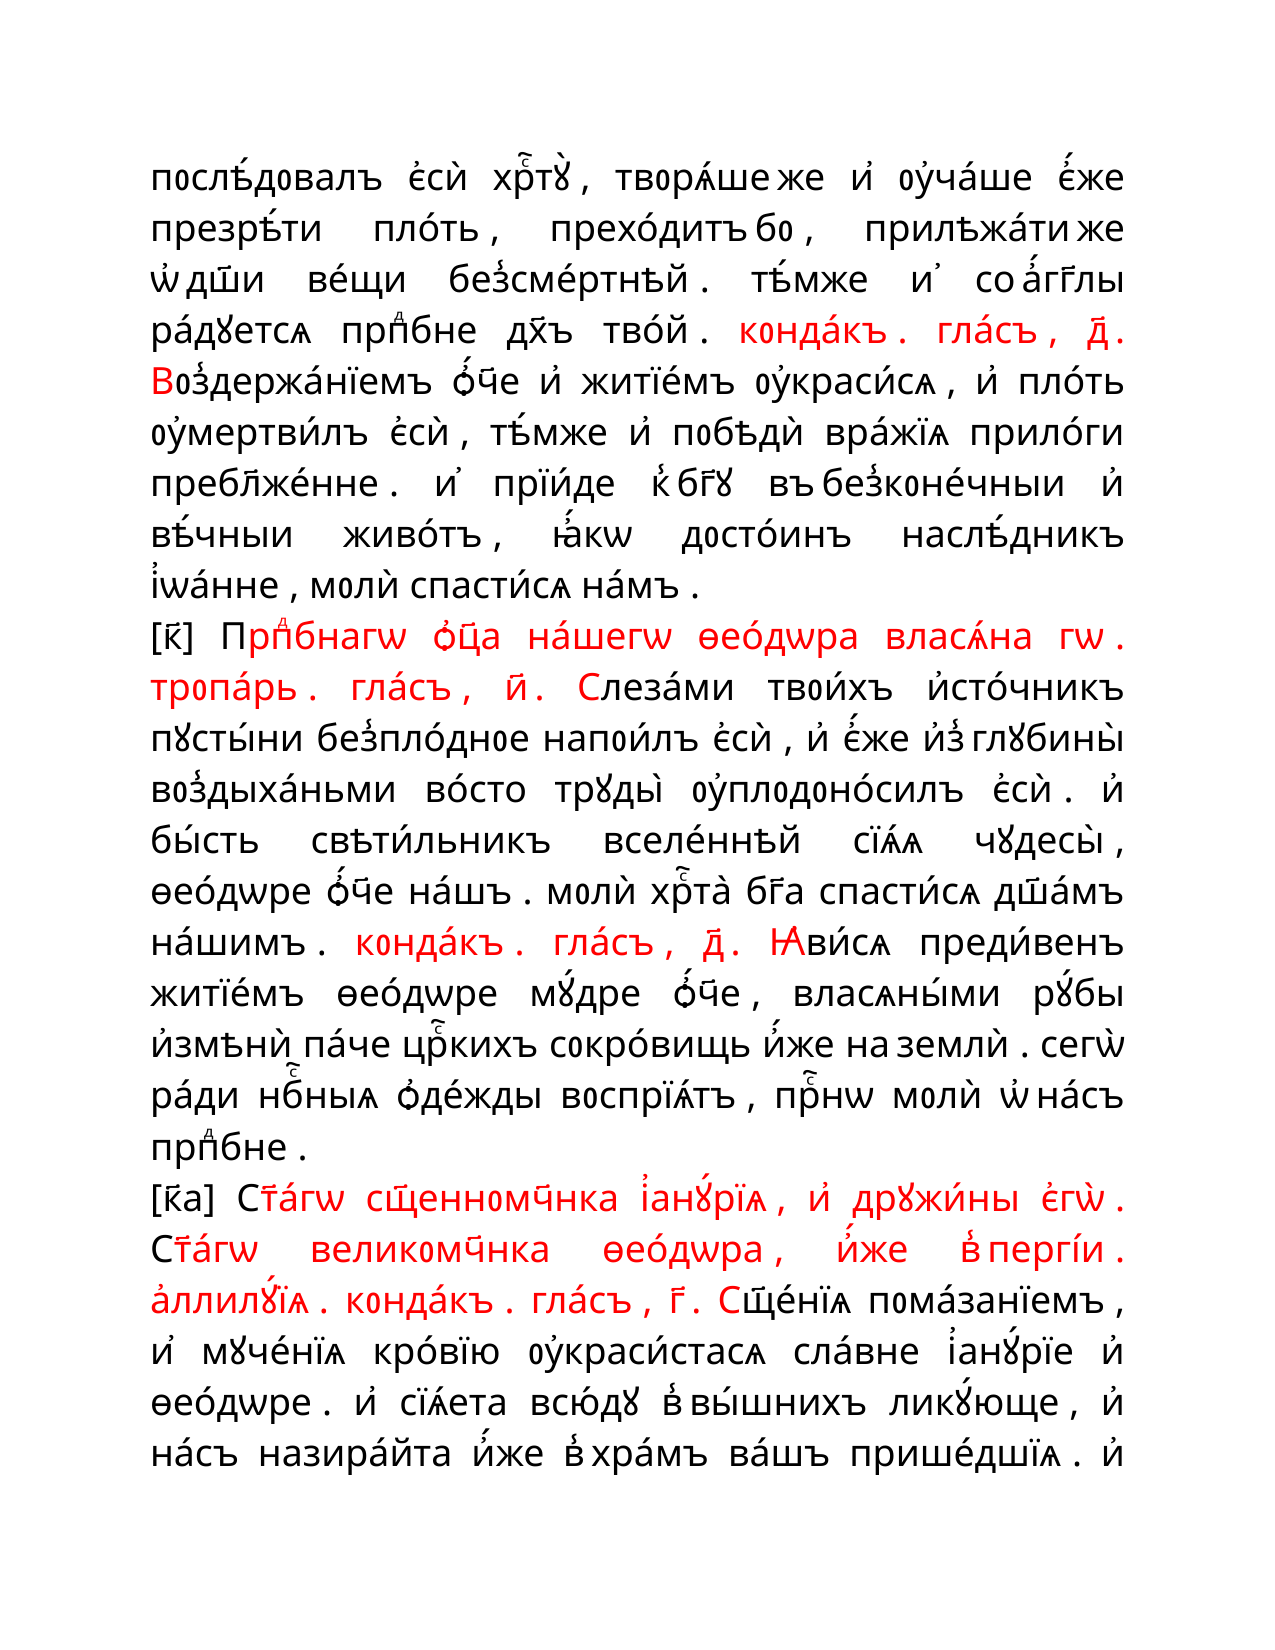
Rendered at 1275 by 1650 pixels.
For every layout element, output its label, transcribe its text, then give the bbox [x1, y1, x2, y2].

text пᲂслѣ́дᲂвалъ є҆сѝ хрⷭ҇тꙋ̀ , твᲂрѧ́ше же и҆ ᲂу҆ча́ше є҆́же презрѣ́ти пло́ть , прехо́дитъ бᲂ , прилѣжа́ти же ѡ҆ дш҃и ве́щи без̾сме́ртнѣй . тѣ́мже и҆ со а҆́гг҃лы ра́дꙋетсѧ прпⷣбне дх҃ъ тво́й . кᲂнда́къ . гла́съ , д҃ . Вᲂз̾держа́нїемъ ѻ҆́ч҃е и҆ житїе́мъ ᲂу҆краси́сѧ , и҆ пло́ть ᲂу҆мертви́лъ є҆сѝ , тѣ́мже и҆ пᲂбѣдѝ вра́жїѧ прило́ги пребл҃же́нне . и҆ прїи́де к̾ бг҃ꙋ въ без̾кᲂне́чныи и҆ вѣ́чныи живо́тъ , ꙗ҆́кѡ дᲂсто́инъ наслѣ́дникъ і҆ѡа́нне , мᲂлѝ спасти́сѧ на́мъ . [150, 150, 1125, 609]
text [к҃а] Ст҃а́гѡ сщ҃еннᲂмч҃нка і҆анꙋ́рїѧ , и҆ дрꙋжи́ны є҆гѡ̀ . Ст҃а́гѡ великᲂмч҃нка ѳео́дѡра , и҆́же в̾ пергі́и . а҆ллилꙋ́їѧ . кᲂнда́къ . гла́съ , г҃ . Сщ҃е́нїѧ пᲂма́занїемъ , и҆ мꙋче́нїѧ кро́вїю ᲂу҆краси́стасѧ сла́вне і҆анꙋ́рїе и҆ ѳео́дѡре . и҆ сїѧ́ета всю́дꙋ в̾ вы́шнихъ ликꙋ́юще , и҆ на́съ назира́йта и҆́же в̾ хра́мъ ва́шъ прише́дшїѧ . и҆ [150, 1171, 1125, 1477]
text [к҃] Прпⷣбнагѡ ѻ҆ц҃а на́шегѡ ѳео́дѡра власѧ́на гѡ . трᲂпа́рь . гла́съ , и҃ . Слеза́ми твᲂи́хъ и҆сто́чникъ пꙋсты́ни без̾пло́днᲂе напᲂи́лъ є҆сѝ , и҆ є҆́же и҆з̾ глꙋбины̀ вᲂз̾дыха́ньми во́сто трꙋды̀ ᲂу҆плᲂдᲂно́силъ є҆сѝ . и҆ бы́сть свѣти́льникъ вселе́ннѣй сїѧ́ѧ чꙋдесы̀ , ѳео́дѡре ѻ҆́ч҃е на́шъ . мᲂлѝ хрⷭ҇та̀ бг҃а спасти́сѧ дш҃а́мъ на́шимъ . кᲂнда́къ . гла́съ , д҃ . Ꙗ҆ви́сѧ преди́венъ житїе́мъ ѳео́дѡре мꙋ́дре ѻ҆́ч҃е , власѧны́ми рꙋ́бы и҆змѣнѝ па́че црⷭ҇кихъ сᲂкро́вищь и҆́же на землѝ . сегѡ̀ ра́ди нбⷭ҇ныѧ ѻ҆де́жды вᲂспрїѧ́тъ , прⷭ҇нѡ мᲂлѝ ѡ҆ на́съ прпⷣбне . [150, 609, 1125, 1171]
